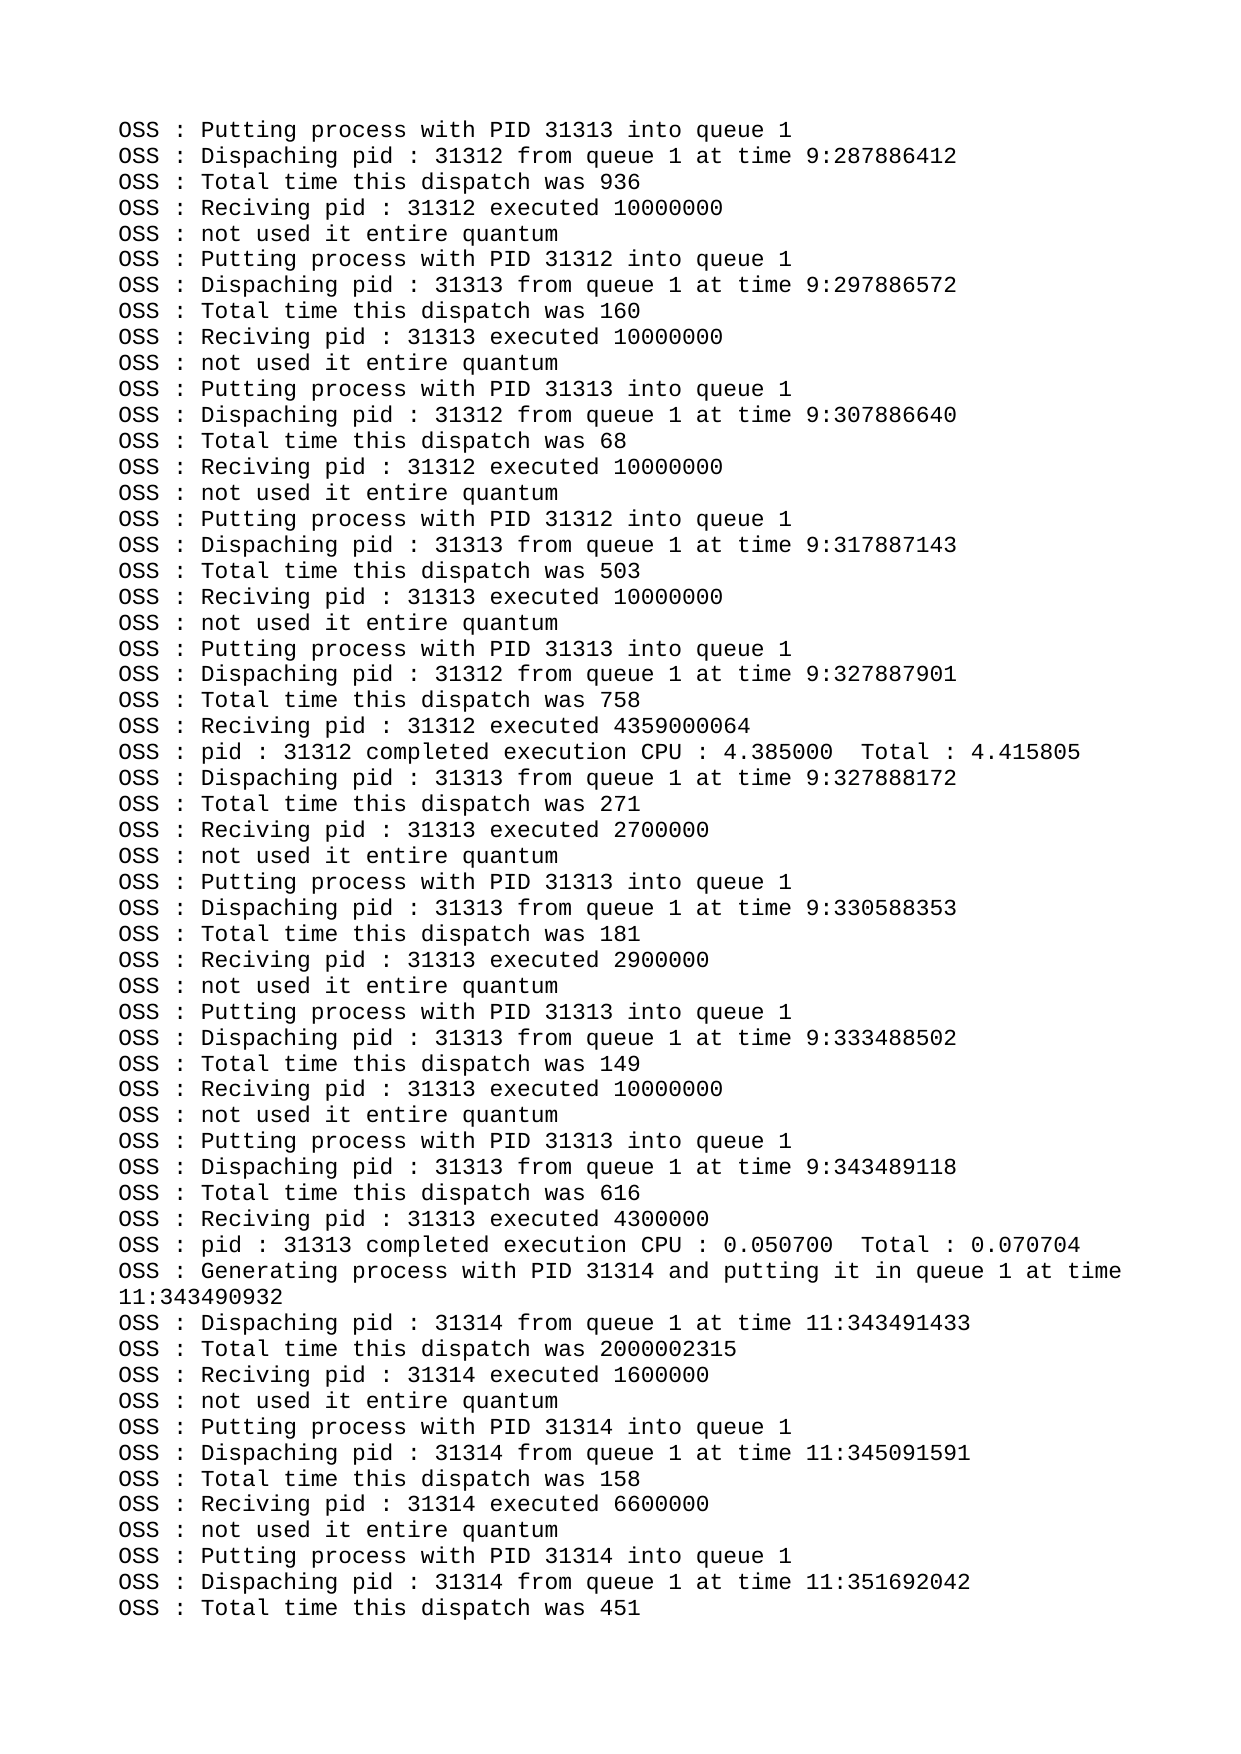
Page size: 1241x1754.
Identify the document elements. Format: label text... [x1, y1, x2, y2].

text OSS : Total time this dispatch was 758 [118, 689, 1122, 715]
text OSS : Generating process with PID 31314 and putting it in queue 1 at time 11:343490932 [118, 1259, 1122, 1311]
text OSS : Putting process with PID 31314 into queue 1 [118, 1545, 1122, 1571]
text OSS : not used it entire quantum [118, 974, 1122, 1000]
text OSS : Total time this dispatch was 149 [118, 1052, 1122, 1078]
text OSS : Dispaching pid : 31312 from queue 1 at time 9:327887901 [118, 663, 1122, 689]
text OSS : Putting process with PID 31313 into queue 1 [118, 870, 1122, 896]
text OSS : Putting process with PID 31313 into queue 1 [118, 637, 1122, 663]
text OSS : Reciving pid : 31314 executed 6600000 [118, 1493, 1122, 1519]
text OSS : not used it entire quantum [118, 1389, 1122, 1415]
text OSS : Reciving pid : 31313 executed 2900000 [118, 948, 1122, 974]
text OSS : Reciving pid : 31312 executed 10000000 [118, 455, 1122, 481]
text OSS : Total time this dispatch was 936 [118, 170, 1122, 196]
text OSS : Reciving pid : 31313 executed 2700000 [118, 818, 1122, 844]
text OSS : Reciving pid : 31313 executed 10000000 [118, 585, 1122, 611]
text OSS : pid : 31313 completed execution CPU : 0.050700 Total : 0.070704 [118, 1233, 1122, 1259]
text OSS : Putting process with PID 31313 into queue 1 [118, 1000, 1122, 1026]
text OSS : not used it entire quantum [118, 611, 1122, 637]
text OSS : Reciving pid : 31313 executed 10000000 [118, 326, 1122, 352]
text OSS : Putting process with PID 31313 into queue 1 [118, 118, 1122, 144]
text OSS : Reciving pid : 31314 executed 1600000 [118, 1363, 1122, 1389]
text OSS : Reciving pid : 31313 executed 10000000 [118, 1078, 1122, 1104]
text OSS : Total time this dispatch was 2000002315 [118, 1337, 1122, 1363]
text OSS : Putting process with PID 31313 into queue 1 [118, 1130, 1122, 1156]
text OSS : not used it entire quantum [118, 1104, 1122, 1130]
text OSS : Reciving pid : 31313 executed 4300000 [118, 1207, 1122, 1233]
text OSS : Reciving pid : 31312 executed 4359000064 [118, 715, 1122, 741]
text OSS : Dispaching pid : 31313 from queue 1 at time 9:327888172 [118, 767, 1122, 792]
text OSS : Total time this dispatch was 503 [118, 559, 1122, 585]
text OSS : Putting process with PID 31312 into queue 1 [118, 248, 1122, 274]
text OSS : Dispaching pid : 31314 from queue 1 at time 11:345091591 [118, 1441, 1122, 1467]
text OSS : Putting process with PID 31312 into queue 1 [118, 507, 1122, 533]
text OSS : not used it entire quantum [118, 1519, 1122, 1545]
text OSS : Total time this dispatch was 616 [118, 1182, 1122, 1207]
text OSS : pid : 31312 completed execution CPU : 4.385000 Total : 4.415805 [118, 741, 1122, 767]
text OSS : Dispaching pid : 31313 from queue 1 at time 9:343489118 [118, 1156, 1122, 1182]
text OSS : Total time this dispatch was 271 [118, 792, 1122, 818]
text OSS : Reciving pid : 31312 executed 10000000 [118, 196, 1122, 222]
text OSS : Dispaching pid : 31313 from queue 1 at time 9:333488502 [118, 1026, 1122, 1052]
text OSS : not used it entire quantum [118, 844, 1122, 870]
text OSS : not used it entire quantum [118, 352, 1122, 377]
text OSS : Dispaching pid : 31313 from queue 1 at time 9:330588353 [118, 896, 1122, 922]
text OSS : Dispaching pid : 31312 from queue 1 at time 9:307886640 [118, 403, 1122, 429]
text OSS : Dispaching pid : 31313 from queue 1 at time 9:317887143 [118, 533, 1122, 559]
text OSS : Dispaching pid : 31314 from queue 1 at time 11:351692042 [118, 1571, 1122, 1597]
text OSS : not used it entire quantum [118, 481, 1122, 507]
text OSS : Total time this dispatch was 451 [118, 1597, 1122, 1622]
text OSS : Total time this dispatch was 68 [118, 429, 1122, 455]
text OSS : Dispaching pid : 31312 from queue 1 at time 9:287886412 [118, 144, 1122, 170]
text OSS : not used it entire quantum [118, 222, 1122, 248]
text OSS : Dispaching pid : 31313 from queue 1 at time 9:297886572 [118, 274, 1122, 300]
text OSS : Putting process with PID 31313 into queue 1 [118, 377, 1122, 403]
text OSS : Dispaching pid : 31314 from queue 1 at time 11:343491433 [118, 1311, 1122, 1337]
text OSS : Total time this dispatch was 181 [118, 922, 1122, 948]
text OSS : Total time this dispatch was 160 [118, 300, 1122, 326]
text OSS : Total time this dispatch was 158 [118, 1467, 1122, 1493]
text OSS : Putting process with PID 31314 into queue 1 [118, 1415, 1122, 1441]
